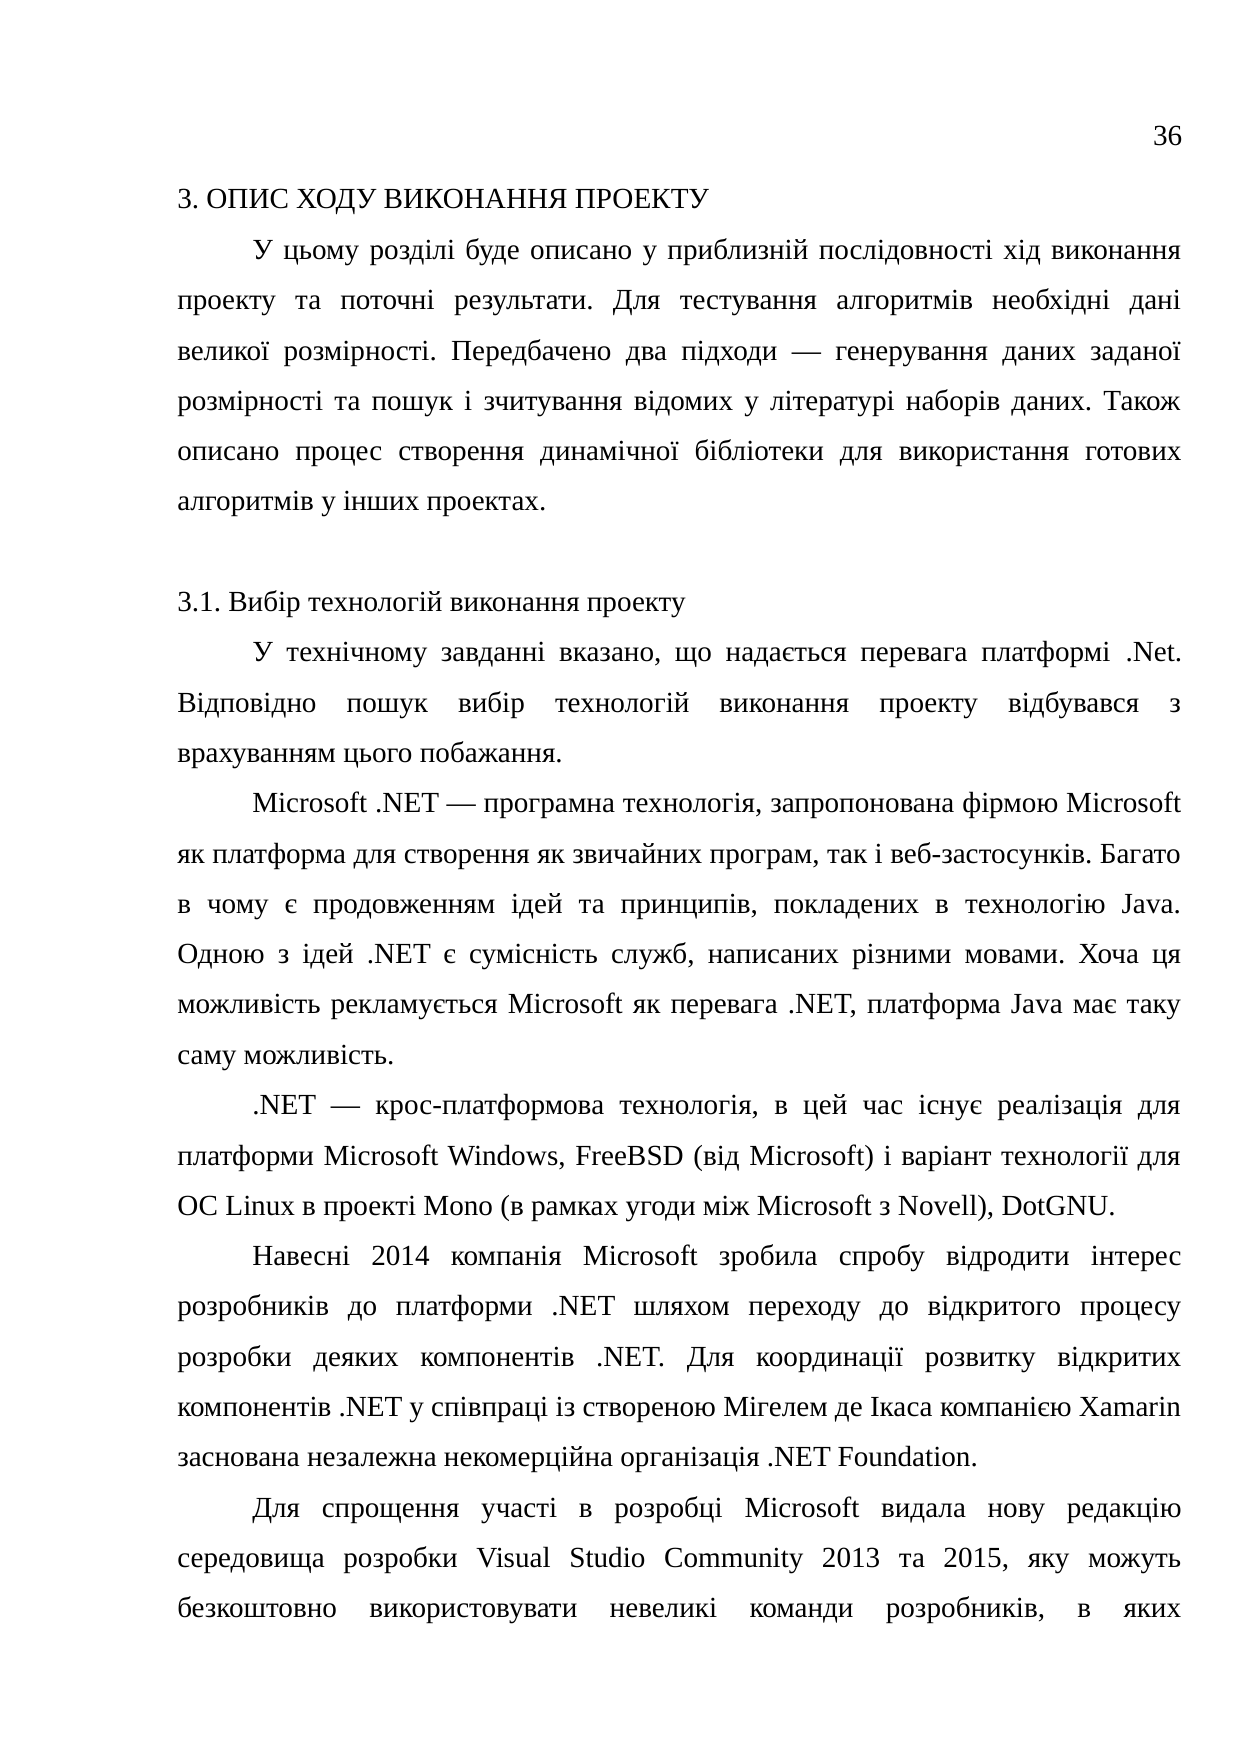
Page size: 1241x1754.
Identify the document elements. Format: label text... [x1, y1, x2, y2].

text .NET — крос-платформова технологія, в цей час існує реалізація для платформи Microsoft Windows, FreeBSD (від Microsoft) і варіант технології для ОС Linux в проекті Mono (в рамках угоди між Microsoft з Novell), DotGNU. [177, 1087, 1182, 1221]
text Навесні 2014 компанія Microsoft зробила спробу відродити інтерес розробників до платформи .NET шляхом переходу до відкритого процесу розробки деяких компонентів .NET. Для координації розвитку відкритих компонентів .NET у співпраці із створеною Мігелем де Ікаса компанією Xamarin заснована незалежна некомерційна організація .NET Foundation. [177, 1238, 1182, 1473]
text У цьому розділі буде описано у приблизній послідовності хід виконання проекту та поточні результати. Для тестування алгоритмів необхідні дані великої розмірності. Передбачено два підходи — генерування даних заданої розмірності та пошук і зчитування відомих у літературі наборів даних. Також описано процес створення динамічної бібліотеки для використання готових алгоритмів у інших проектах. [177, 232, 1182, 517]
text 3. ОПИС ХОДУ ВИКОНАННЯ ПРОЕКТУ [177, 182, 1182, 215]
text Для спрощення участі в розробці Microsoft видала нову редакцію середовища розробки Visual Studio Community 2013 та 2015, яку можуть безкоштовно використовувати невеликі команди розробників, в яких [177, 1490, 1182, 1624]
text 3.1. Вибір технологій виконання проекту [177, 584, 1182, 618]
text У технічному завданні вказано, що надається перевага платформі .Net. Відповідно пошук вибір технологій виконання проекту відбувався з врахуванням цього побажання. [177, 634, 1182, 769]
text Microsoft .NET — програмна технологія, запропонована фірмою Microsoft як платформа для створення як звичайних програм, так і веб-застосунків. Багато в чому є продовженням ідей та принципів, покладених в технологію Java. Одною з ідей .NET є сумісність служб, написаних різними мовами. Хоча ця можливість рекламується Microsoft як перевага .NET, платформа Java має таку саму можливість. [177, 785, 1182, 1071]
